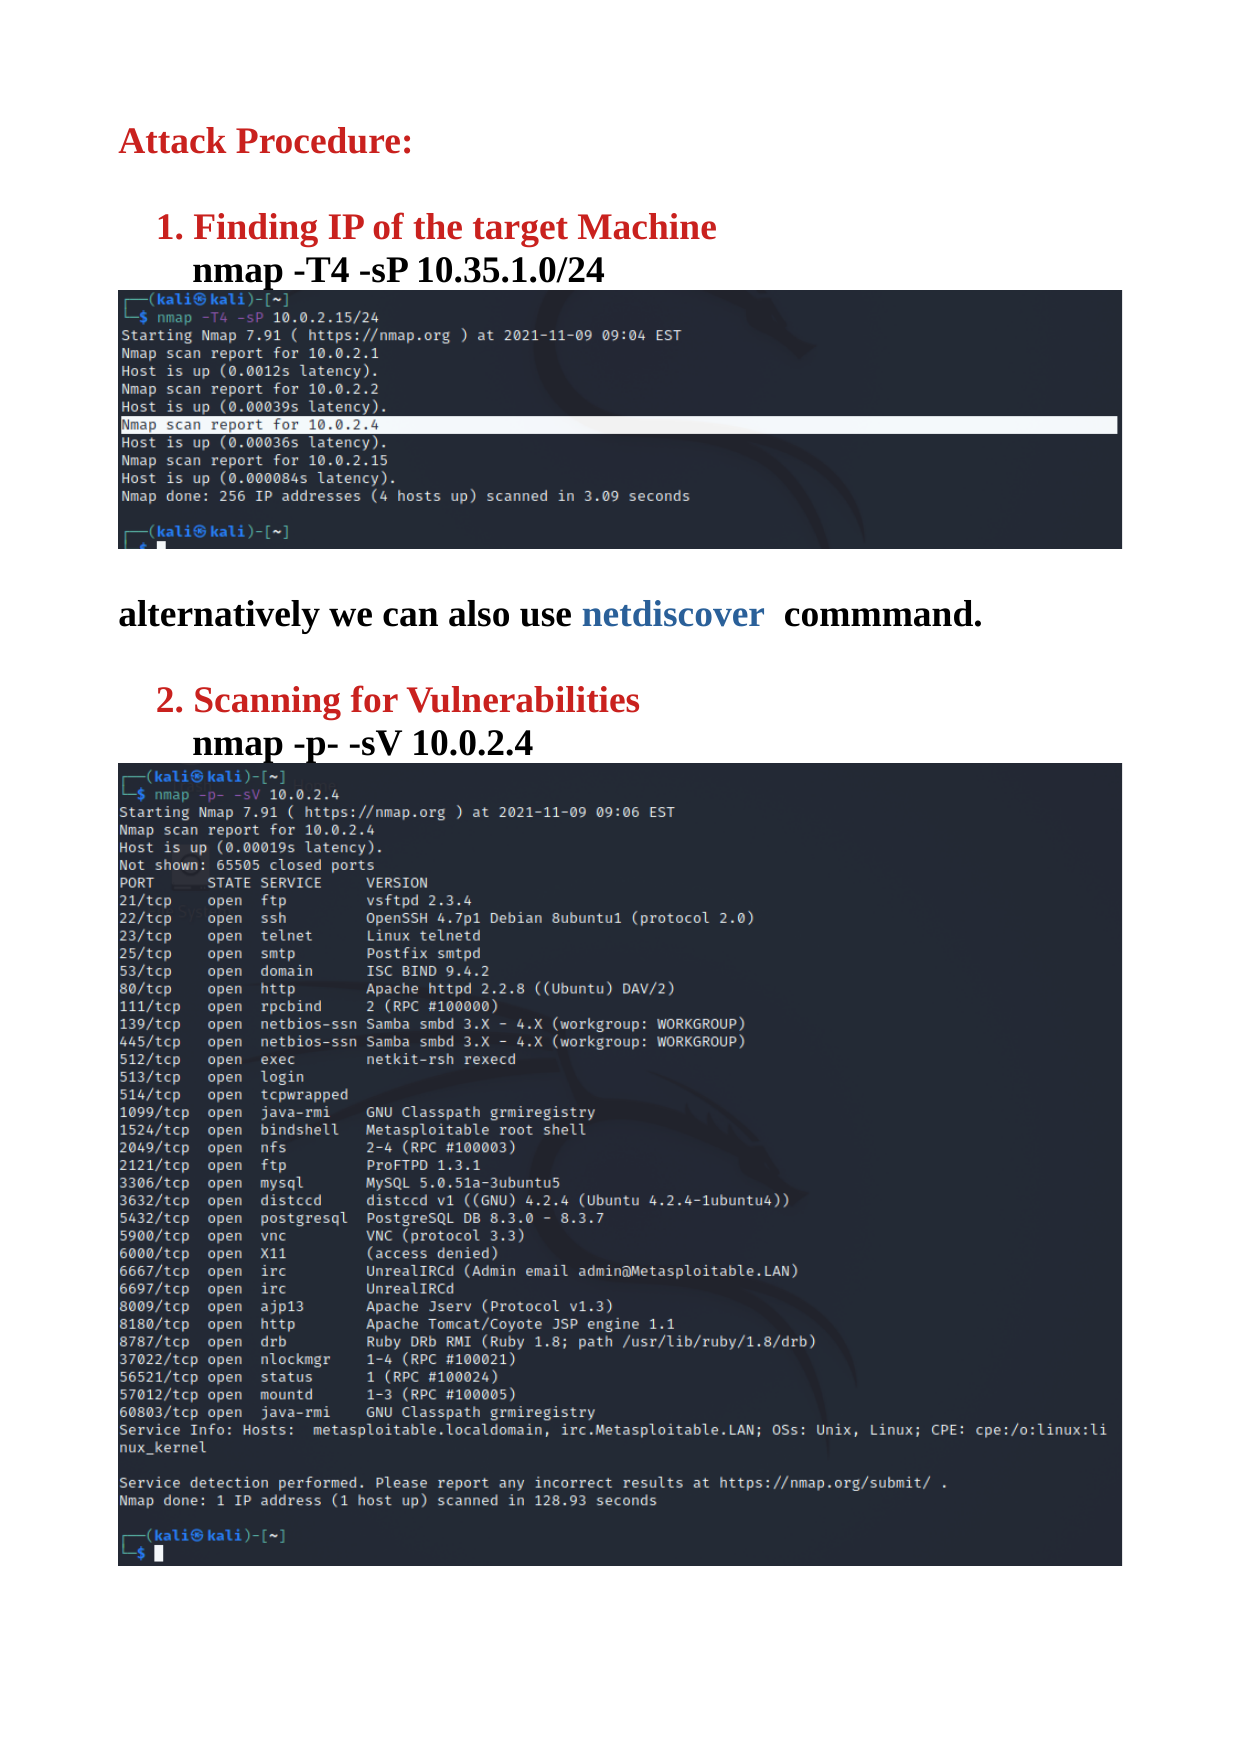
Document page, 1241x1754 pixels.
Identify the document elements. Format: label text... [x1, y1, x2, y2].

text nmap -p- -sV 10.0.2.4 [118, 721, 1122, 763]
text Attack Procedure: [118, 118, 1122, 161]
picture [118, 763, 1123, 1566]
list Finding IP of the target Machine [156, 204, 1122, 247]
picture [118, 290, 1123, 549]
text nmap -T4 -sP 10.35.1.0/24 [118, 247, 1122, 290]
list Scanning for Vulnerabilities [156, 678, 1122, 721]
text alternatively we can also use netdiscover commmand. [118, 591, 1122, 634]
